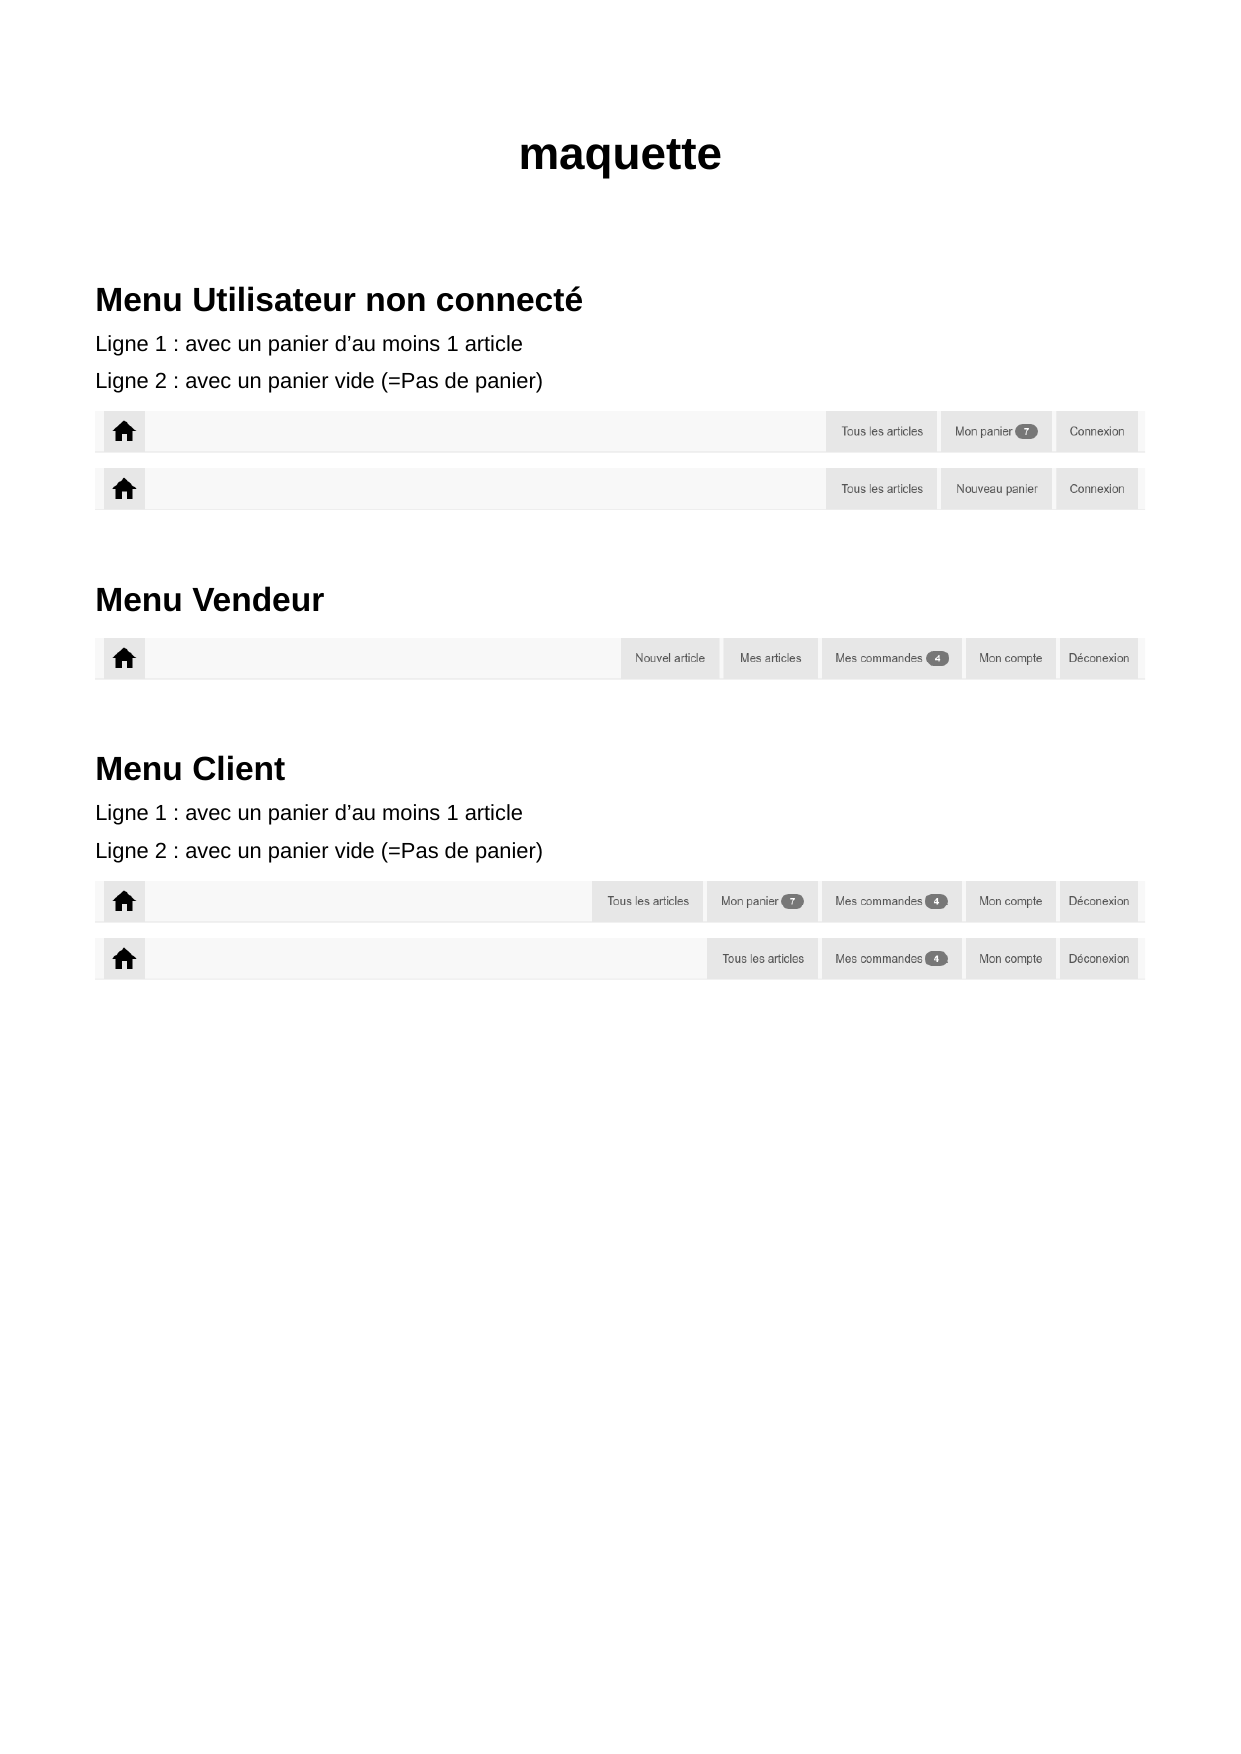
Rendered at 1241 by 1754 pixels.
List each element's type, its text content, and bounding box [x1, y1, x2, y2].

text Ligne 2 : avec un panier vide (=Pas de panier) [95, 368, 1145, 394]
subtitle Menu Vendeur [95, 580, 1145, 619]
text Ligne 1 : avec un panier d’au moins 1 article [95, 331, 1145, 356]
subtitle Menu Client [95, 749, 1145, 787]
title maquette [95, 127, 1145, 179]
picture [95, 875, 1146, 969]
picture [95, 631, 1146, 654]
picture [95, 406, 1146, 497]
text Ligne 1 : avec un panier d’au moins 1 article [95, 800, 1145, 825]
subtitle Menu Utilisateur non connecté [95, 279, 1145, 318]
text Ligne 2 : avec un panier vide (=Pas de panier) [95, 837, 1145, 863]
